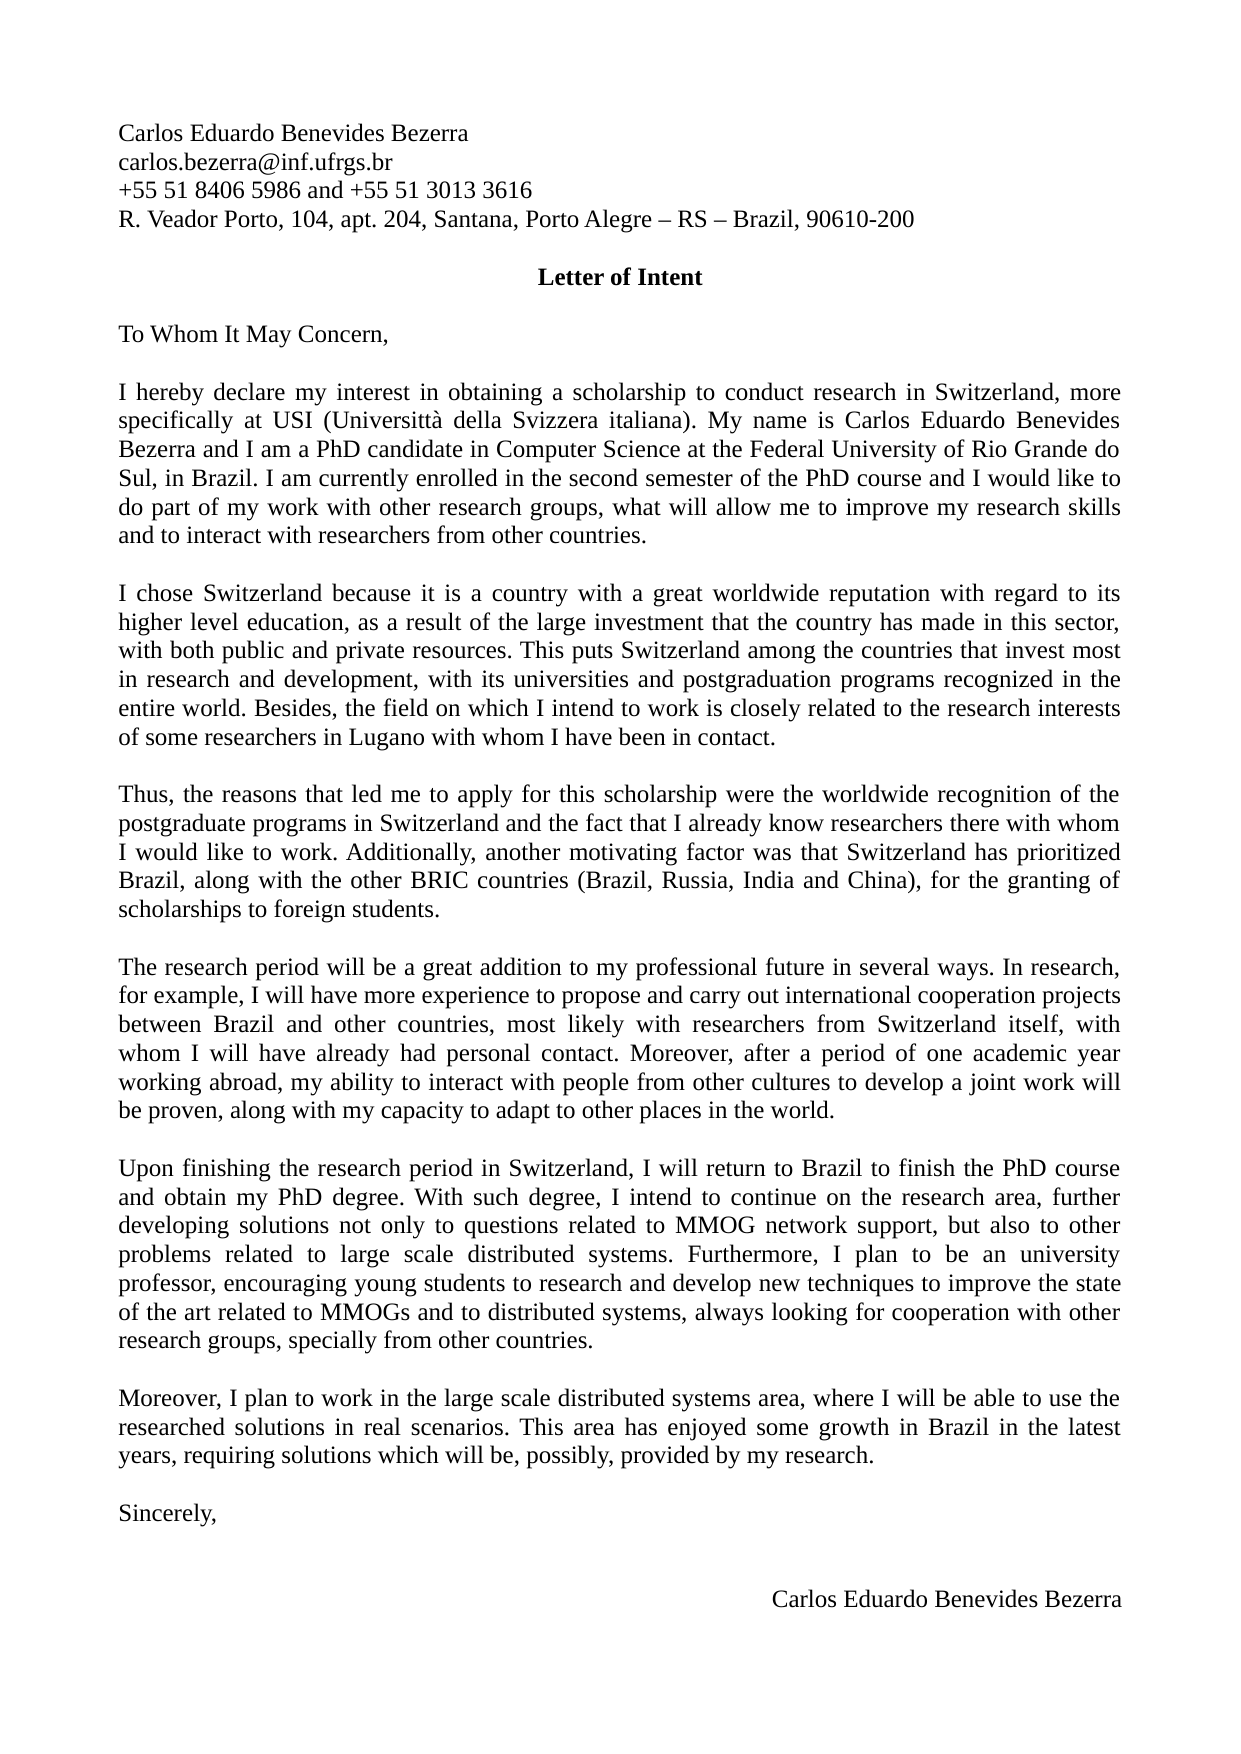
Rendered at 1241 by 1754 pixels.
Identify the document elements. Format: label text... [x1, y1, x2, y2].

text I chose Switzerland because it is a country with a great worldwide reputation with regard to its higher level education, as a result of the large investment that the country has made in this sector, with both public and private resources. This puts Switzerland among the countries that invest most in research and development, with its universities and postgraduation programs recognized in the entire world. Besides, the field on which I intend to work is closely related to the research interests of some researchers in Lugano with whom I have been in contact. [118, 578, 1122, 751]
text R. Veador Porto, 104, apt. 204, Santana, Porto Alegre – RS – Brazil, 90610-200 [118, 204, 1122, 233]
text Carlos Eduardo Benevides Bezerra [118, 118, 1122, 147]
text The research period will be a great addition to my professional future in several ways. In research, for example, I will have more experience to propose and carry out international cooperation projects between Brazil and other countries, most likely with researchers from Switzerland itself, with whom I will have already had personal contact. Moreover, after a period of one academic year working abroad, my ability to interact with people from other cultures to develop a joint work will be proven, along with my capacity to adapt to other places in the world. [118, 952, 1122, 1124]
text Letter of Intent [118, 262, 1122, 291]
text To Whom It May Concern, [118, 319, 1122, 348]
text Upon finishing the research period in Switzerland, I will return to Brazil to finish the PhD course and obtain my PhD degree. With such degree, I intend to continue on the research area, further developing solutions not only to questions related to MMOG network support, but also to other problems related to large scale distributed systems. Furthermore, I plan to be an university professor, encouraging young students to research and develop new techniques to improve the state of the art related to MMOGs and to distributed systems, always looking for cooperation with other research groups, specially from other countries. [118, 1153, 1122, 1354]
text carlos.bezerra@inf.ufrgs.br [118, 147, 1122, 176]
text Carlos Eduardo Benevides Bezerra [118, 1584, 1122, 1613]
text Moreover, I plan to work in the large scale distributed systems area, where I will be able to use the researched solutions in real scenarios. This area has enjoyed some growth in Brazil in the latest years, requiring solutions which will be, possibly, provided by my research. [118, 1383, 1122, 1469]
text +55 51 8406 5986 and +55 51 3013 3616 [118, 176, 1122, 204]
text Thus, the reasons that led me to apply for this scholarship were the worldwide recognition of the postgraduate programs in Switzerland and the fact that I already know researchers there with whom I would like to work. Additionally, another motivating factor was that Switzerland has prioritized Brazil, along with the other BRIC countries (Brazil, Russia, India and China), for the granting of scholarships to foreign students. [118, 779, 1122, 923]
text I hereby declare my interest in obtaining a scholarship to conduct research in Switzerland, more specifically at USI (Universittà della Svizzera italiana). My name is Carlos Eduardo Benevides Bezerra and I am a PhD candidate in Computer Science at the Federal University of Rio Grande do Sul, in Brazil. I am currently enrolled in the second semester of the PhD course and I would like to do part of my work with other research groups, what will allow me to improve my research skills and to interact with researchers from other countries. [118, 377, 1122, 549]
text Sincerely, [118, 1498, 1122, 1527]
